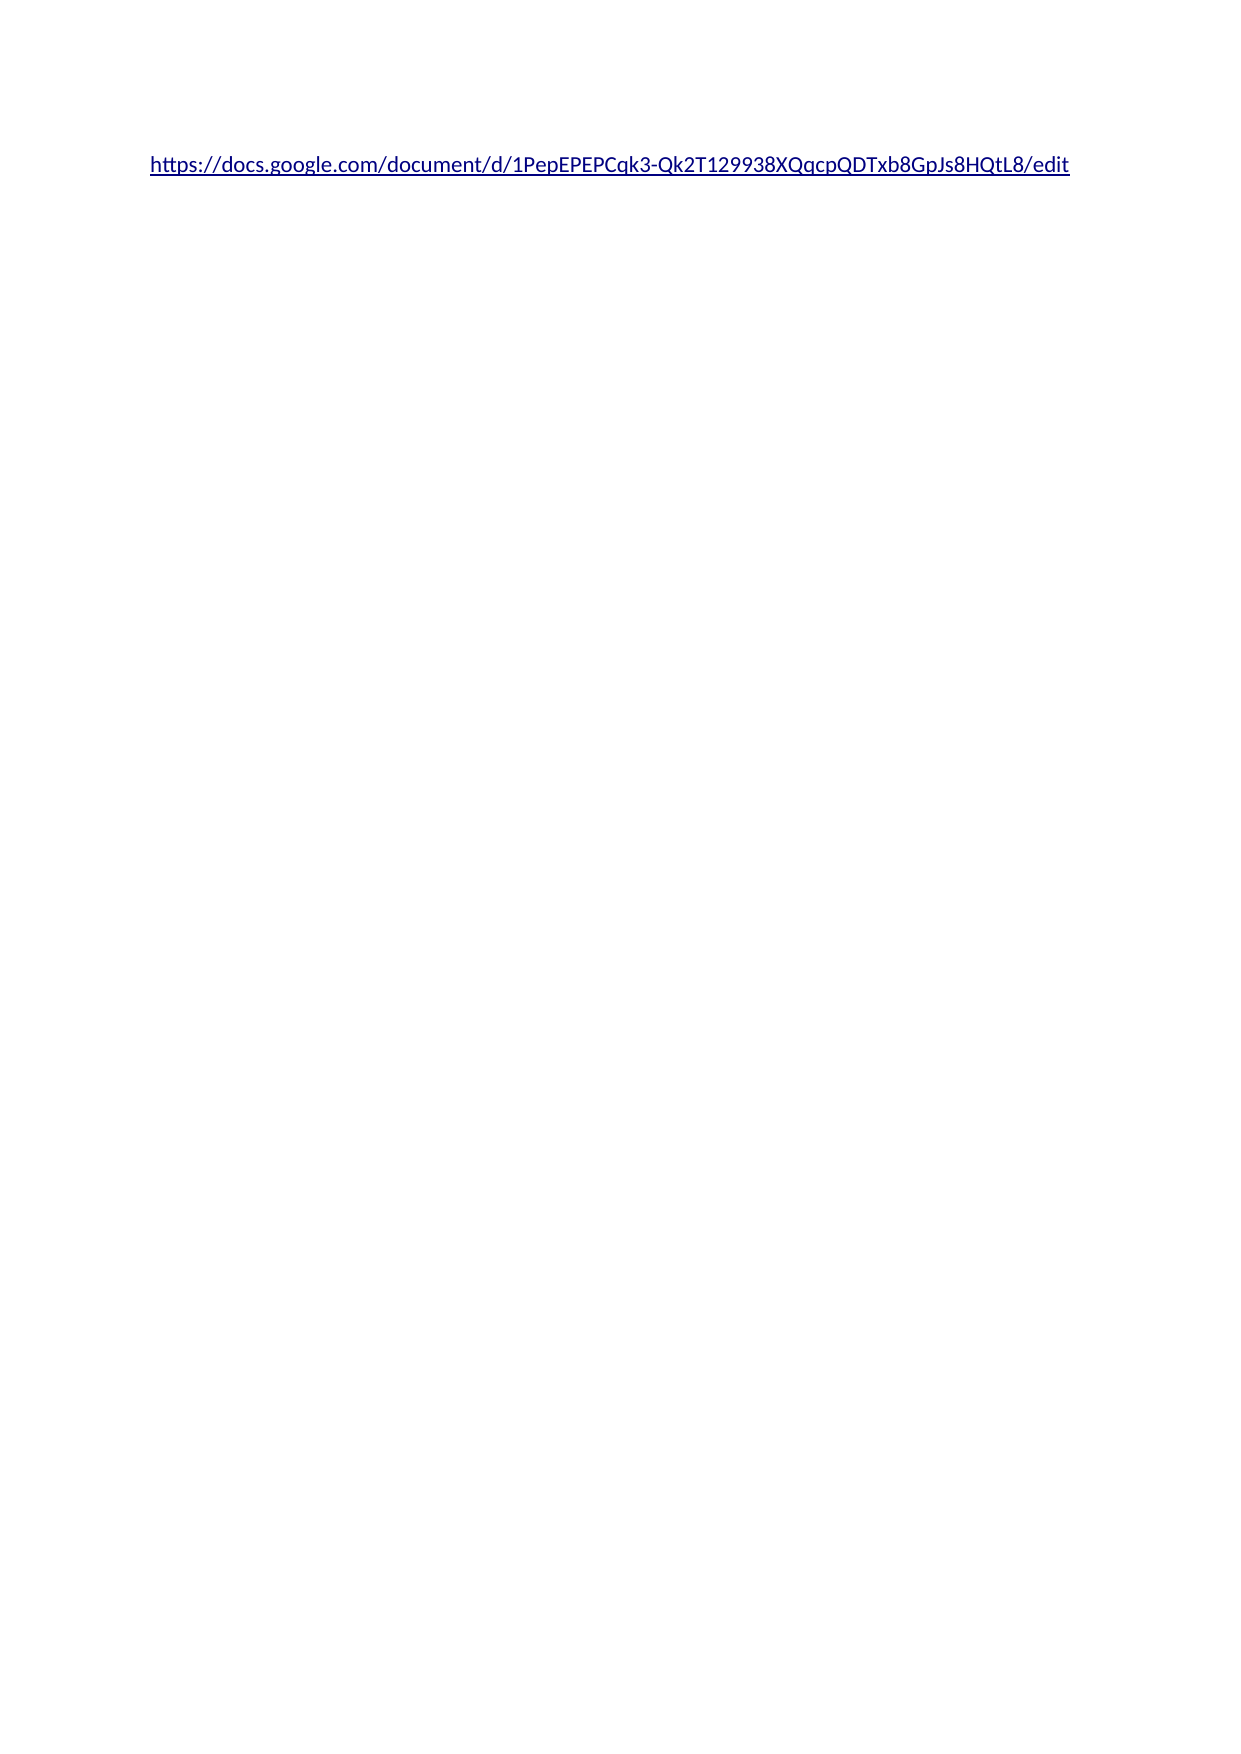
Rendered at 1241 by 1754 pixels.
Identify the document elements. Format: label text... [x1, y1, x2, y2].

text https://docs.google.com/document/d/1PepEPEPCqk3-Qk2T129938XQqcpQDTxb8GpJs8HQtL8/edit [150, 150, 1090, 178]
